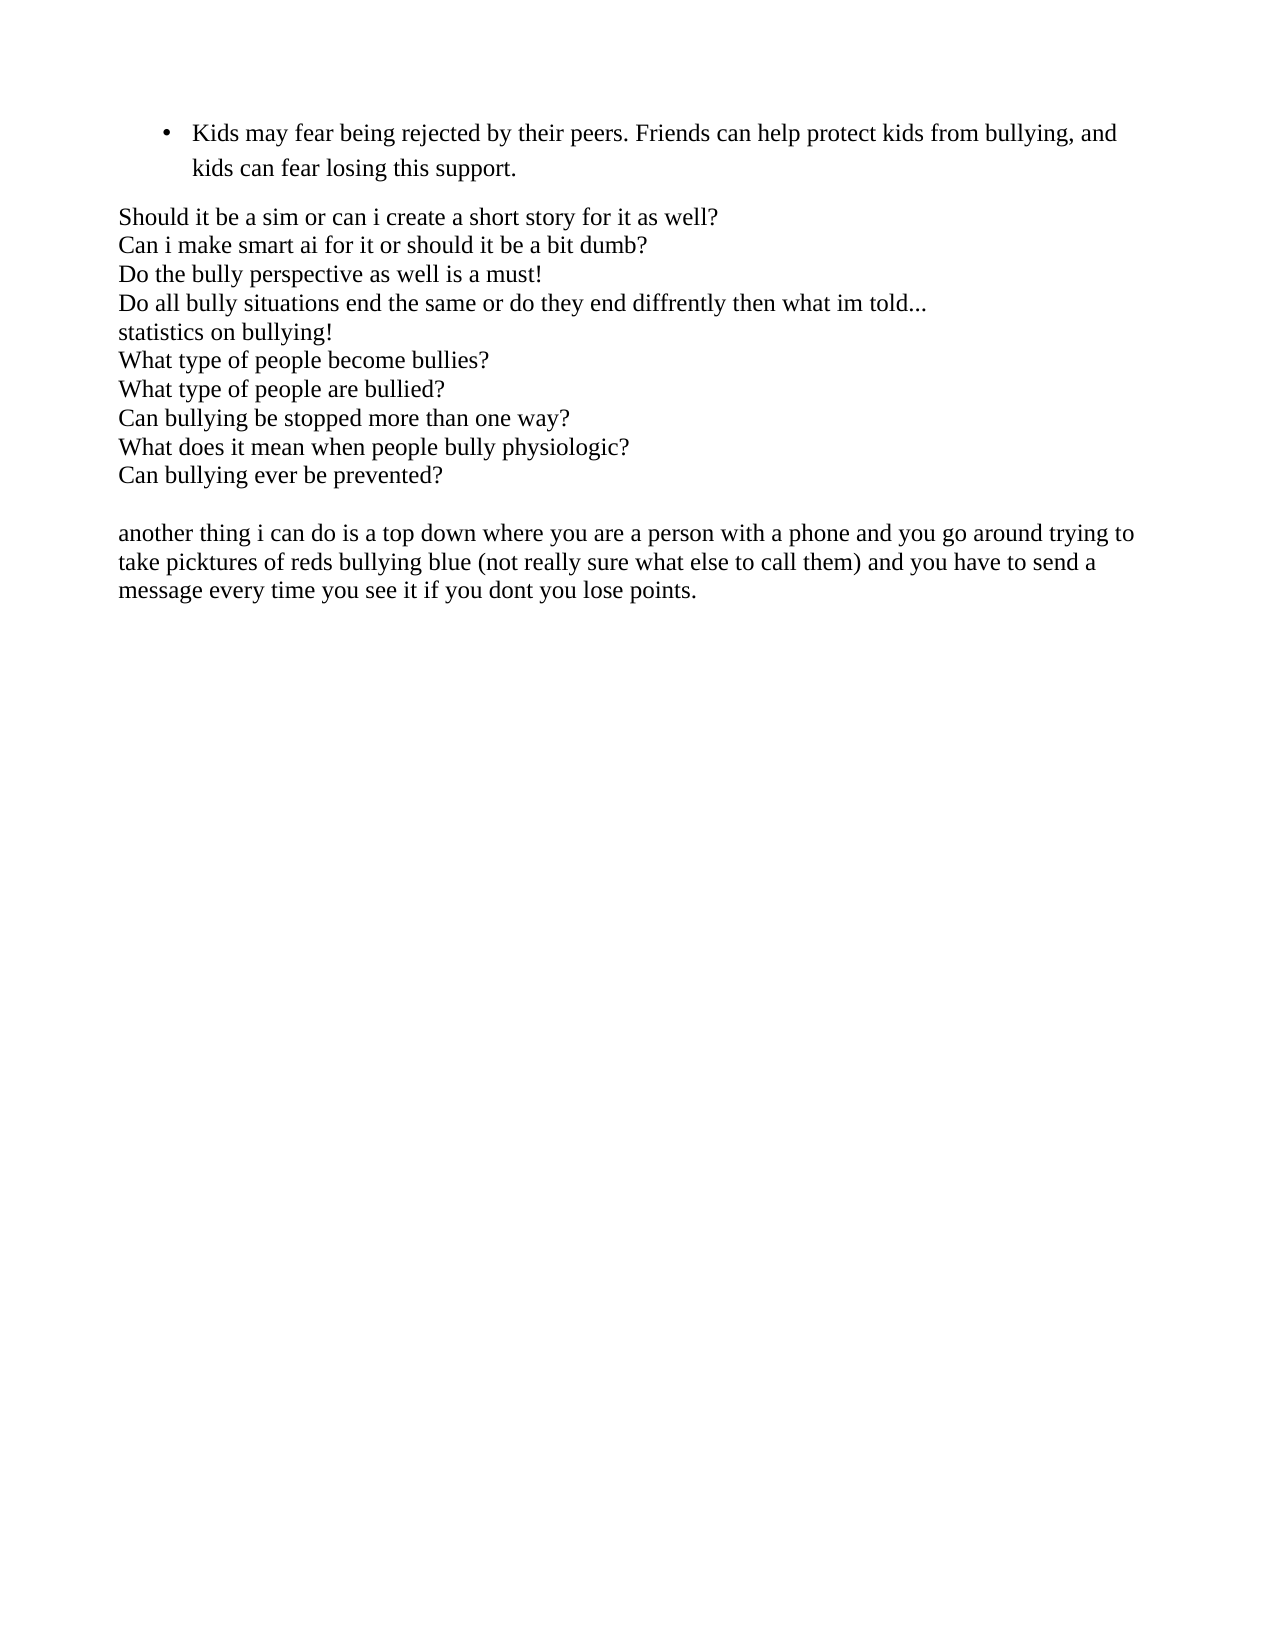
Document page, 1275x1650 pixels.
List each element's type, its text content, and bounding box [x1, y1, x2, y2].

text Can bullying be stopped more than one way? [118, 403, 1157, 432]
text Can i make smart ai for it or should it be a bit dumb? [118, 230, 1157, 259]
text What does it mean when people bully physiologic? [118, 432, 1157, 460]
text Can bullying ever be prevented? [118, 460, 1157, 489]
text Should it be a sim or can i create a short story for it as well? [118, 202, 1157, 230]
text What type of people are bullied? [118, 374, 1157, 403]
text another thing i can do is a top down where you are a person with a phone and you go around trying to take picktures of reds bullying blue (not really sure what else to call them) and you have to send a message every time you see it if you dont you lose points. [118, 518, 1157, 604]
text Do the bully perspective as well is a must! [118, 259, 1157, 288]
text Do all bully situations end the same or do they end diffrently then what im told... [118, 288, 1157, 317]
list Kids may fear being rejected by their peers. Friends can help protect kids from bullying, and kids can fear losing this support. [162, 118, 1157, 181]
text What type of people become bullies? [118, 345, 1157, 374]
text statistics on bullying! [118, 317, 1157, 345]
